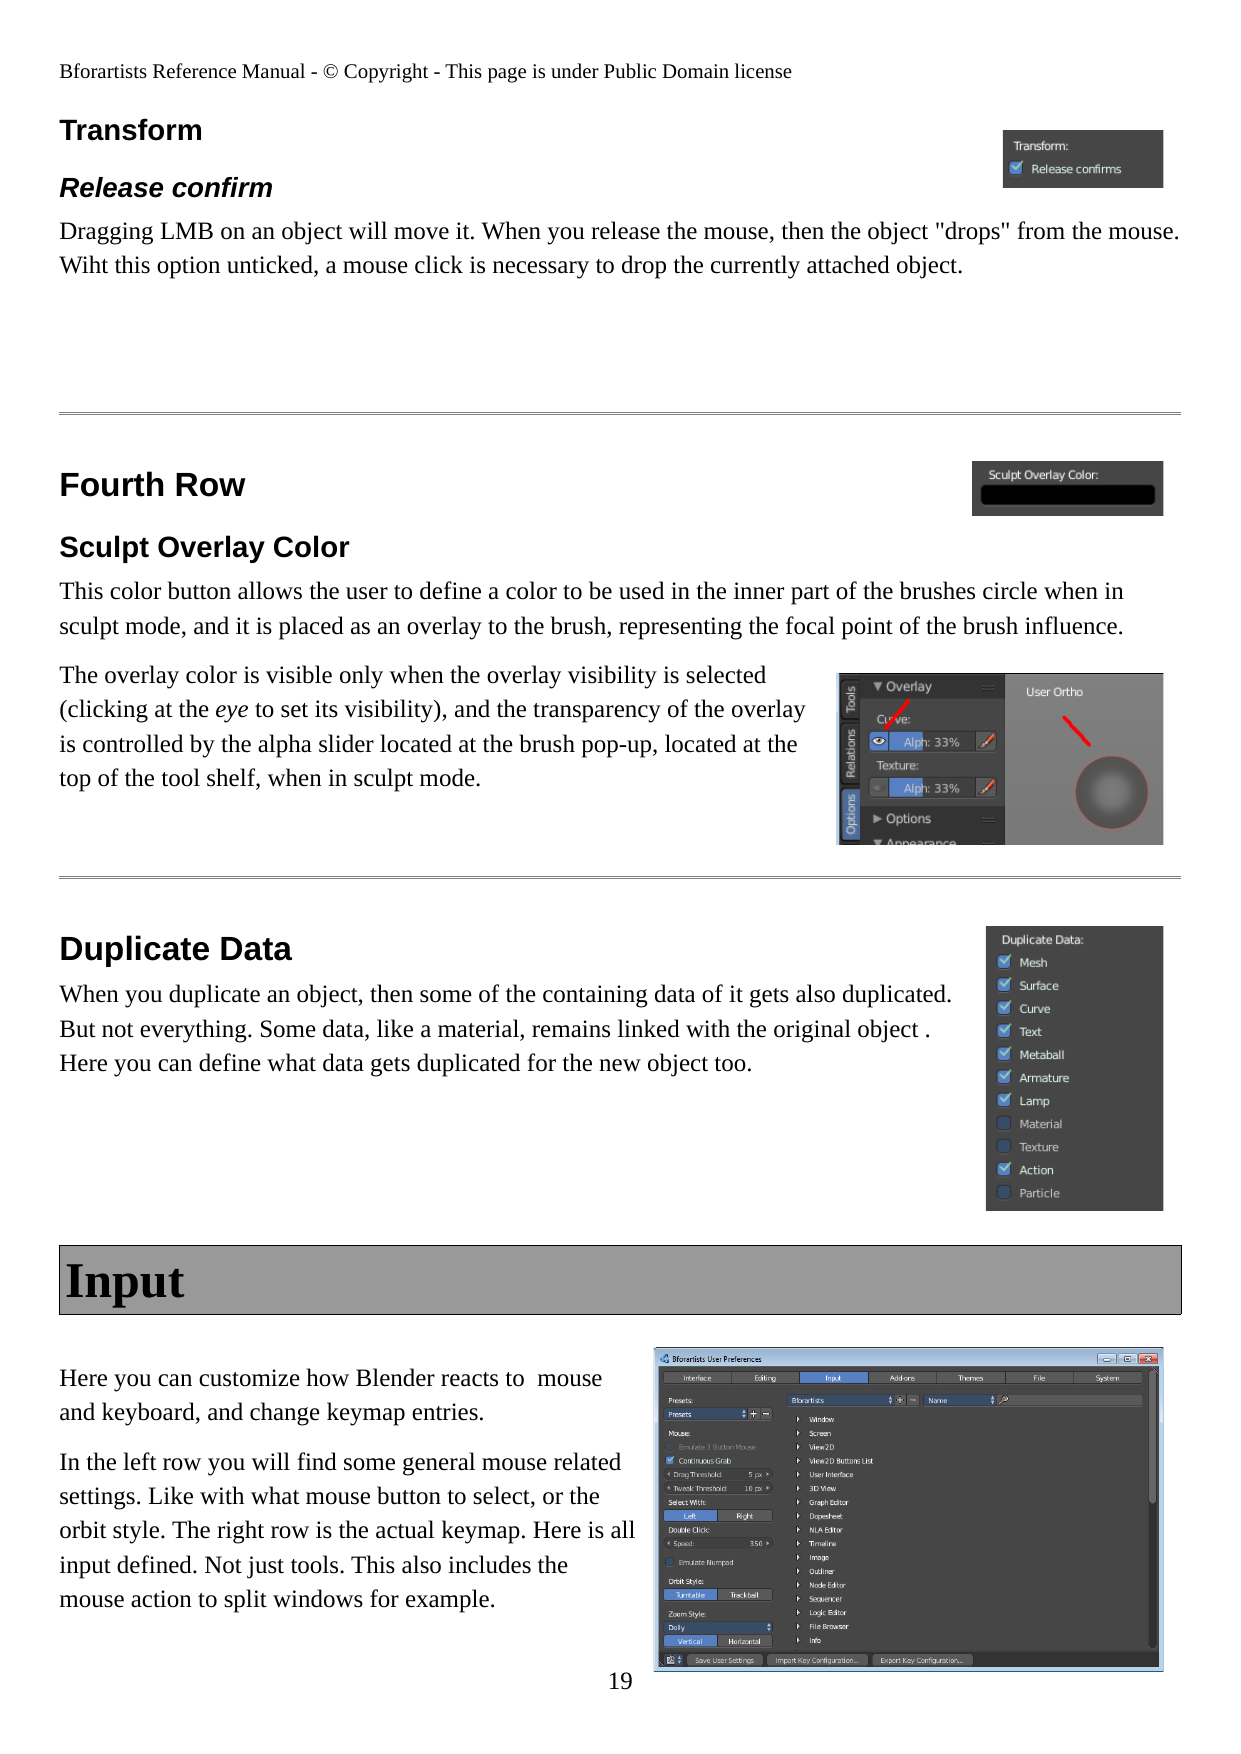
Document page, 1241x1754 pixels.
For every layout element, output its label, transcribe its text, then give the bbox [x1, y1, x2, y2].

subtitle Duplicate Data [59, 928, 985, 967]
text Dragging LMB on an object will move it. When you release the mouse, then the object "drops" from the mouse. Wiht this option unticked, a mouse click is necessary to drop the currently attached object. [59, 216, 1181, 279]
picture [1002, 130, 1164, 188]
text In the left row you will find some general mouse related settings. Like with what mouse button to select, or the orbit style. The right row is the actual keymap. Here is all input defined. Not just tools. This also includes the mouse action to split windows for example. [59, 1447, 653, 1613]
subtitle [1164, 928, 1181, 967]
subtitle Sculpt Overlay Color [59, 530, 1181, 564]
picture [985, 926, 1164, 1211]
subtitle Fourth Row [59, 464, 972, 503]
picture [653, 1347, 1164, 1672]
picture [836, 673, 1164, 845]
subtitle Release confirm [59, 171, 1181, 203]
picture [972, 461, 1164, 516]
table_header Input [60, 1246, 1181, 1314]
text When you duplicate an object, then some of the containing data of it gets also duplicated. But not everything. Some data, like a material, remains linked with the original object . Here you can define what data gets duplicated for the new object too. [59, 979, 985, 1077]
text This color button allows the user to define a color to be used in the inner part of the brushes circle when in sculpt mode, and it is placed as an overlay to the brush, representing the focal point of the brush influence. [59, 576, 1181, 639]
subtitle Transform [59, 113, 1181, 146]
text Here you can customize how Blender reacts to mouse and keyboard, and change keymap entries. [59, 1363, 653, 1426]
text The overlay color is visible only when the overlay visibility is selected (clicking at the eye to set its visibility), and the transparency of the overlay is controlled by the alpha slider located at the brush pop-up, located at the top of the tool shelf, when in sculpt mode. [59, 660, 1181, 792]
subtitle [1164, 464, 1181, 503]
